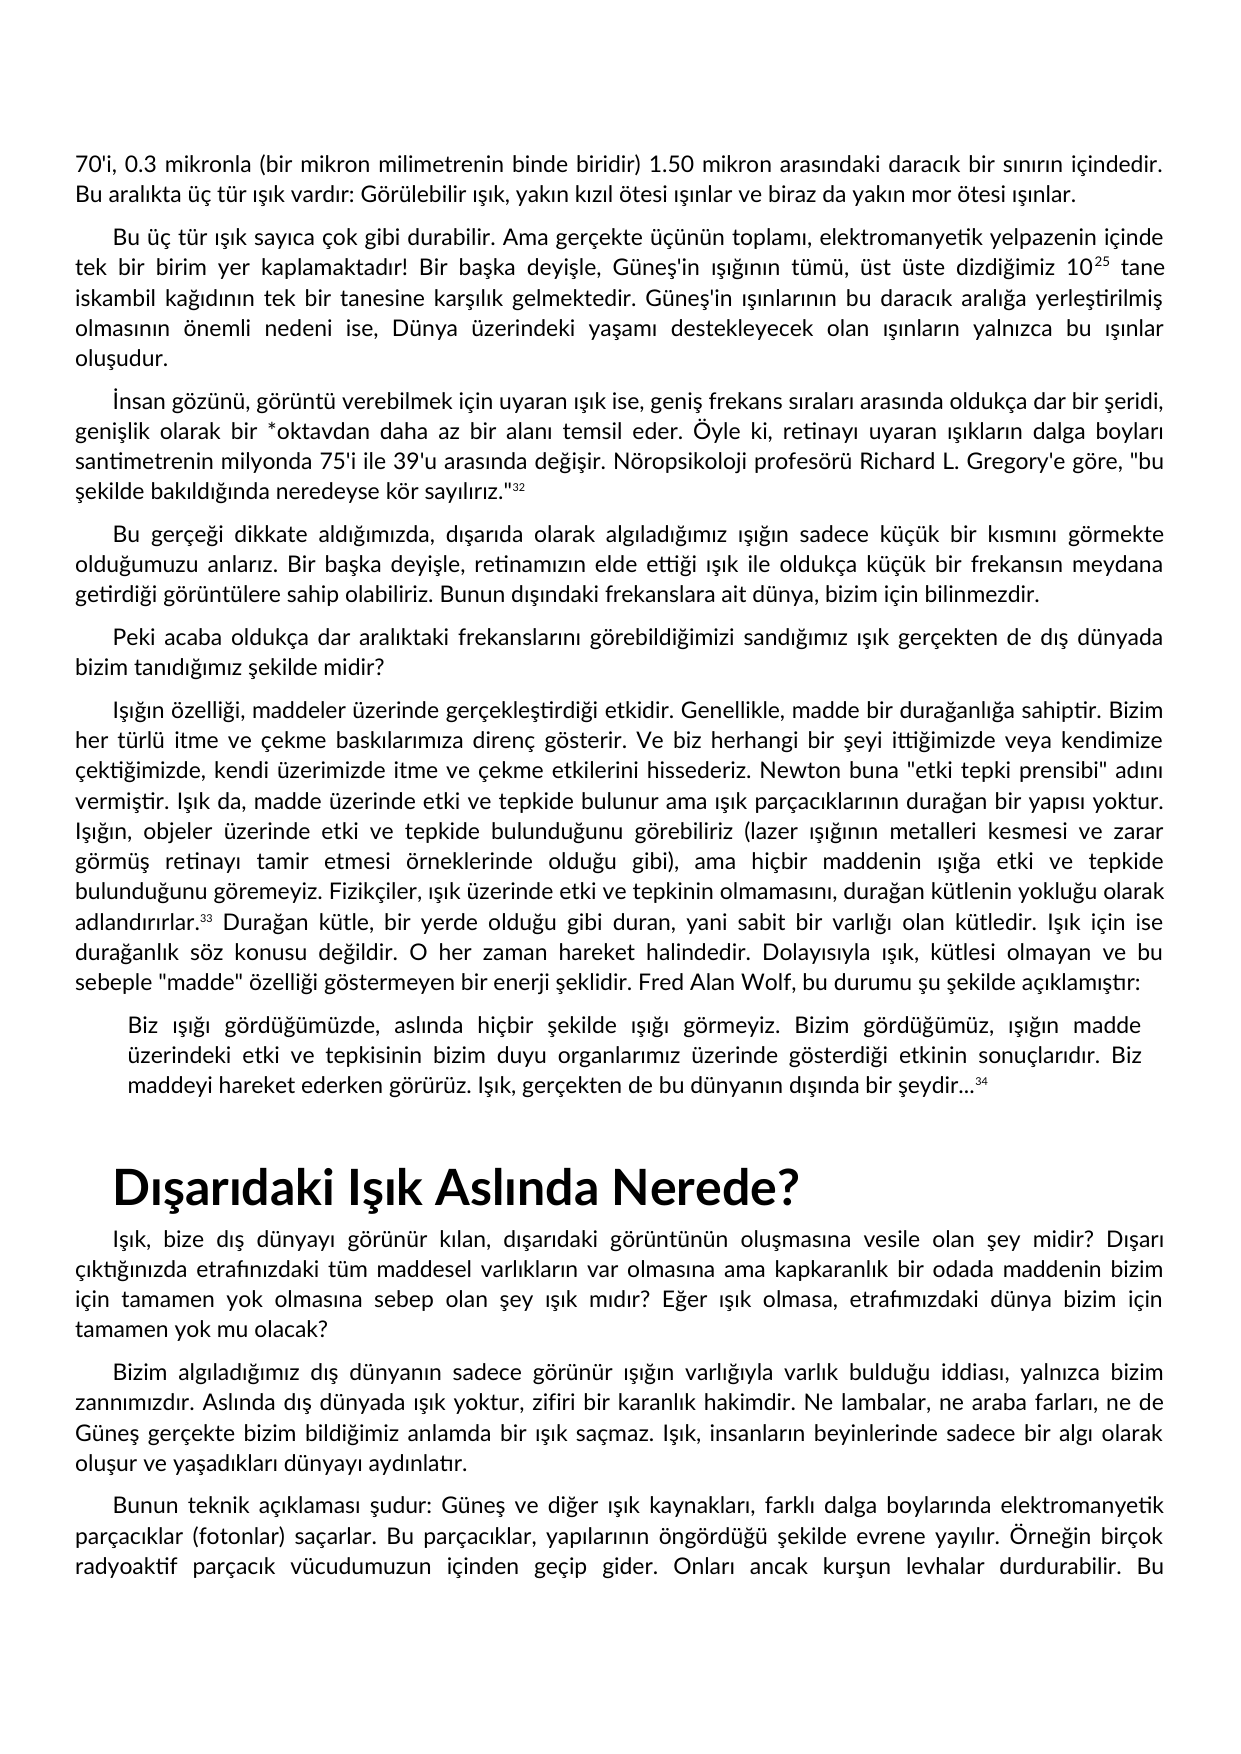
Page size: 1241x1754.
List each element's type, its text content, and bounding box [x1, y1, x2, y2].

text Biz ışığı gördüğümüzde, aslında hiçbir şekilde ışığı görmeyiz. Bizim gördüğümüz, ışığın madde üzerindeki etki ve tepkisinin bizim duyu organlarımız üzerinde gösterdiği etkinin sonuçlarıdır. Biz maddeyi hareket ederken görürüz. Işık, gerçekten de bu dünyanın dışında bir şeydir...34 [127, 1010, 1143, 1098]
text Bu gerçeği dikkate aldığımızda, dışarıda olarak algıladığımız ışığın sadece küçük bir kısmını görmekte olduğumuzu anlarız. Bir başka deyişle, retinamızın elde ettiği ışık ile oldukça küçük bir frekansın meydana getirdiği görüntülere sahip olabiliriz. Bunun dışındaki frekanslara ait dünya, bizim için bilinmezdir. [75, 520, 1165, 608]
text Işık, bize dış dünyayı görünür kılan, dışarıdaki görüntünün oluşmasına vesile olan şey midir? Dışarı çıktığınızda etrafınızdaki tüm maddesel varlıkların var olmasına ama kapkaranlık bir odada maddenin bizim için tamamen yok olmasına sebep olan şey ışık mıdır? Eğer ışık olmasa, etrafımızdaki dünya bizim için tamamen yok mu olacak? [75, 1224, 1165, 1343]
text Peki acaba oldukça dar aralıktaki frekanslarını görebildiğimizi sandığımız ışık gerçekten de dış dünyada bizim tanıdığımız şekilde midir? [75, 623, 1165, 681]
subtitle Dışarıdaki Işık Aslında Nerede? [112, 1156, 1165, 1216]
text Işığın özelliği, maddeler üzerinde gerçekleştirdiği etkidir. Genellikle, madde bir durağanlığa sahiptir. Bizim her türlü itme ve çekme baskılarımıza direnç gösterir. Ve biz herhangi bir şeyi ittiğimizde veya kendimize çektiğimizde, kendi üzerimizde itme ve çekme etkilerini hissederiz. Newton buna "etki tepki prensibi" adını vermiştir. Işık da, madde üzerinde etki ve tepkide bulunur ama ışık parçacıklarının durağan bir yapısı yoktur. Işığın, objeler üzerinde etki ve tepkide bulunduğunu görebiliriz (lazer ışığının metalleri kesmesi ve zarar görmüş retinayı tamir etmesi örneklerinde olduğu gibi), ama hiçbir maddenin ışığa etki ve tepkide bulunduğunu göremeyiz. Fizikçiler, ışık üzerinde etki ve tepkinin olmamasını, durağan kütlenin yokluğu olarak adlandırırlar.33 Durağan kütle, bir yerde olduğu gibi duran, yani sabit bir varlığı olan kütledir. Işık için ise durağanlık söz konusu değildir. O her zaman hareket halindedir. Dolayısıyla ışık, kütlesi olmayan ve bu sebeple "madde" özelliği göstermeyen bir enerji şeklidir. Fred Alan Wolf, bu durumu şu şekilde açıklamıştır: [75, 696, 1165, 995]
text Bizim algıladığımız dış dünyanın sadece görünür ışığın varlığıyla varlık bulduğu iddiası, yalnızca bizim zannımızdır. Aslında dış dünyada ışık yoktur, zifiri bir karanlık hakimdir. Ne lambalar, ne araba farları, ne de Güneş gerçekte bizim bildiğimiz anlamda bir ışık saçmaz. Işık, insanların beyinlerinde sadece bir algı olarak oluşur ve yaşadıkları dünyayı aydınlatır. [75, 1358, 1165, 1476]
text Bu üç tür ışık sayıca çok gibi durabilir. Ama gerçekte üçünün toplamı, elektromanyetik yelpazenin içinde tek bir birim yer kaplamaktadır! Bir başka deyişle, Güneş'in ışığının tümü, üst üste dizdiğimiz 1025 tane iskambil kağıdının tek bir tanesine karşılık gelmektedir. Güneş'in ışınlarının bu daracık aralığa yerleştirilmiş olmasının önemli nedeni ise, Dünya üzerindeki yaşamı destekleyecek olan ışınların yalnızca bu ışınlar oluşudur. [75, 223, 1165, 371]
text 70'i, 0.3 mikronla (bir mikron milimetrenin binde biridir) 1.50 mikron arasındaki daracık bir sınırın içindedir. Bu aralıkta üç tür ışık vardır: Görülebilir ışık, yakın kızıl ötesi ışınlar ve biraz da yakın mor ötesi ışınlar. [75, 150, 1165, 208]
text Bunun teknik açıklaması şudur: Güneş ve diğer ışık kaynakları, farklı dalga boylarında elektromanyetik parçacıklar (fotonlar) saçarlar. Bu parçacıklar, yapılarının öngördüğü şekilde evrene yayılır. Örneğin birçok radyoaktif parçacık vücudumuzun içinden geçip gider. Onları ancak kurşun levhalar durdurabilir. Bu [75, 1491, 1165, 1579]
text İnsan gözünü, görüntü verebilmek için uyaran ışık ise, geniş frekans sıraları arasında oldukça dar bir şeridi, genişlik olarak bir *oktavdan daha az bir alanı temsil eder. Öyle ki, retinayı uyaran ışıkların dalga boyları santimetrenin milyonda 75'i ile 39'u arasında değişir. Nöropsikoloji profesörü Richard L. Gregory'e göre, "bu şekilde bakıldığında neredeyse kör sayılırız."32 [75, 386, 1165, 504]
